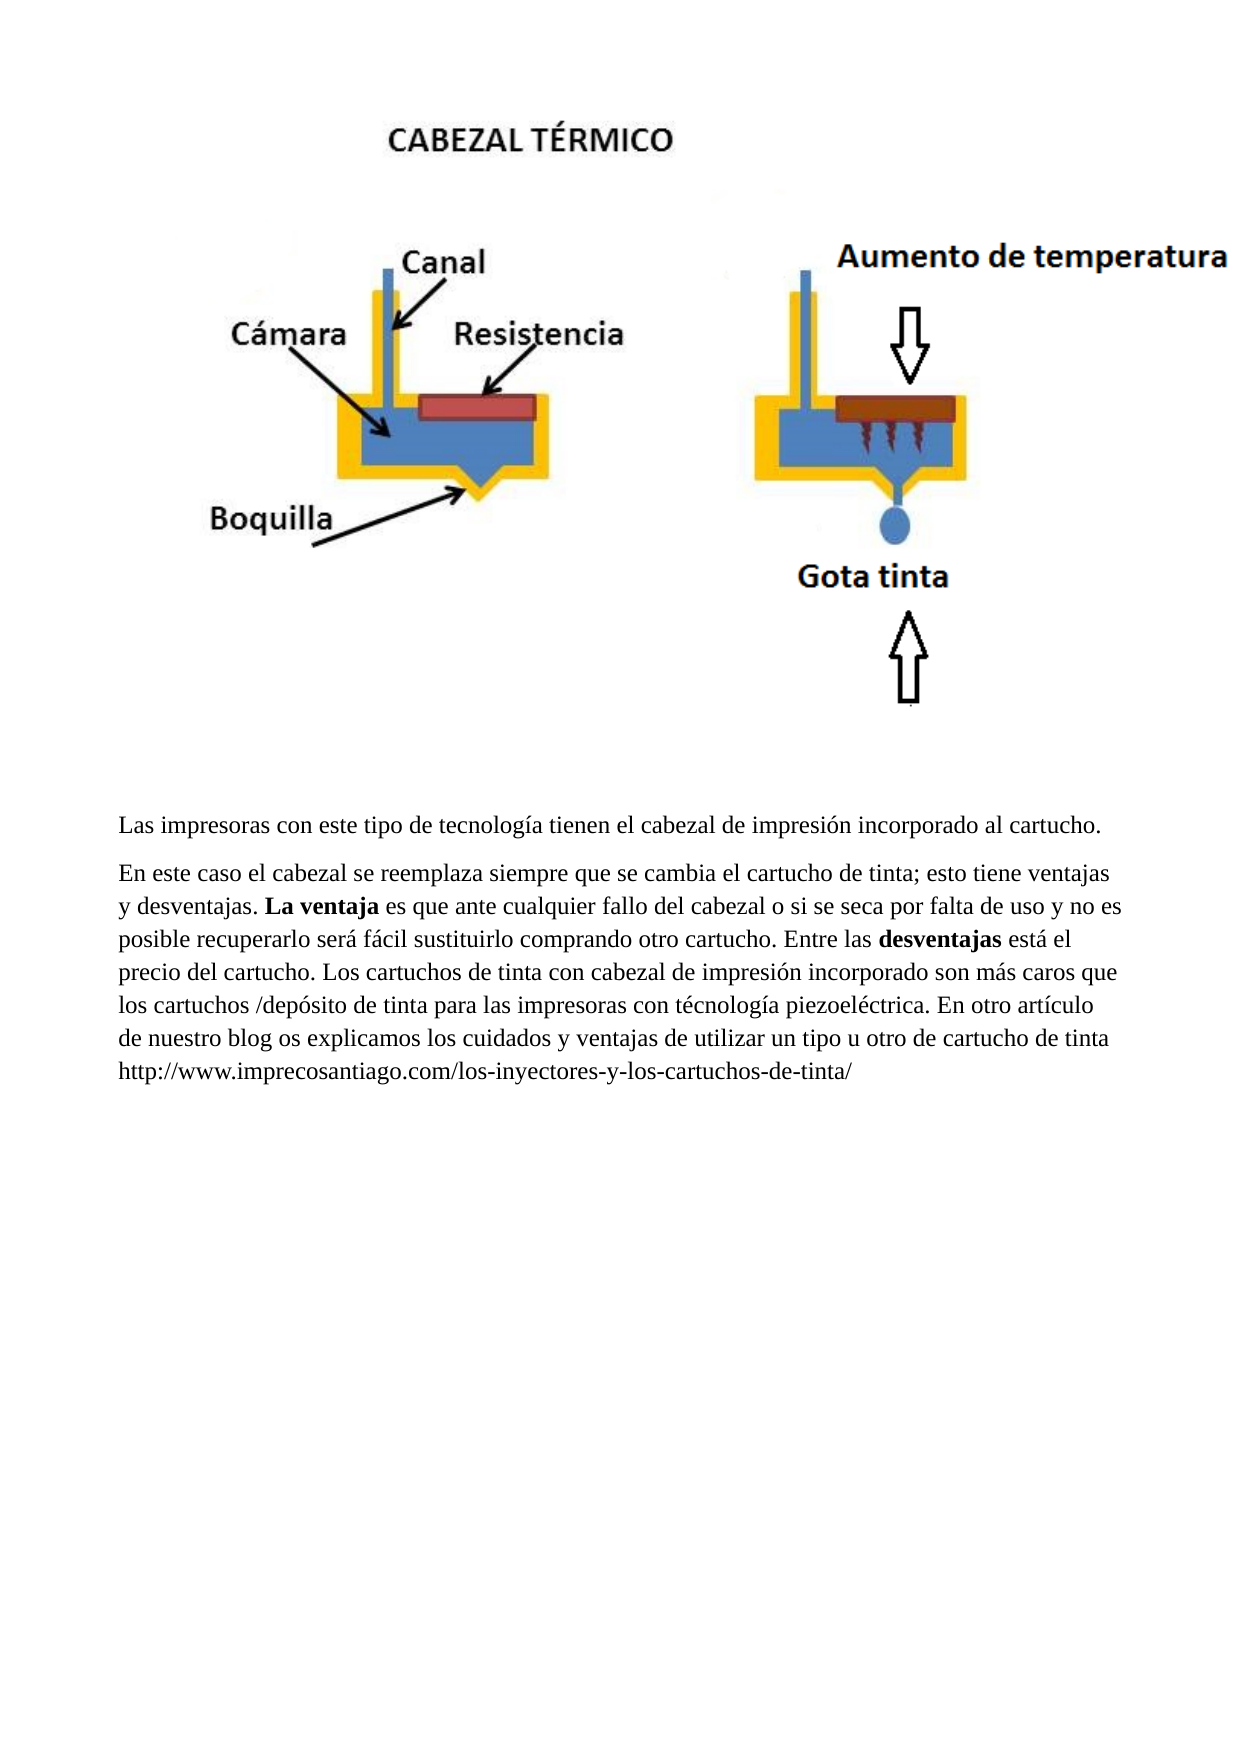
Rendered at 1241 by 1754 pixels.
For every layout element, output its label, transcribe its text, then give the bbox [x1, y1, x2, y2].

text Las impresoras con este tipo de tecnología tienen el cabezal de impresión incorporado al cartucho. [118, 810, 1122, 839]
text En este caso el cabezal se reemplaza siempre que se cambia el cartucho de tinta; esto tiene ventajas y desventajas. La ventaja es que ante cualquier fallo del cabezal o si se seca por falta de uso y no es posible recuperarlo será fácil sustituirlo comprando otro cartucho. Entre las desventajas está el precio del cartucho. Los cartuchos de tinta con cabezal de impresión incorporado son más caros que los cartuchos /depósito de tinta para las impresoras con técnología piezoeléctrica. En otro artículo de nuestro blog os explicamos los cuidados y ventajas de utilizar un tipo u otro de cartucho de tinta http://www.imprecosantiago.com/los-inyectores-y-los-cartuchos-de-tinta/ [118, 858, 1122, 1085]
picture [118, 118, 1241, 792]
